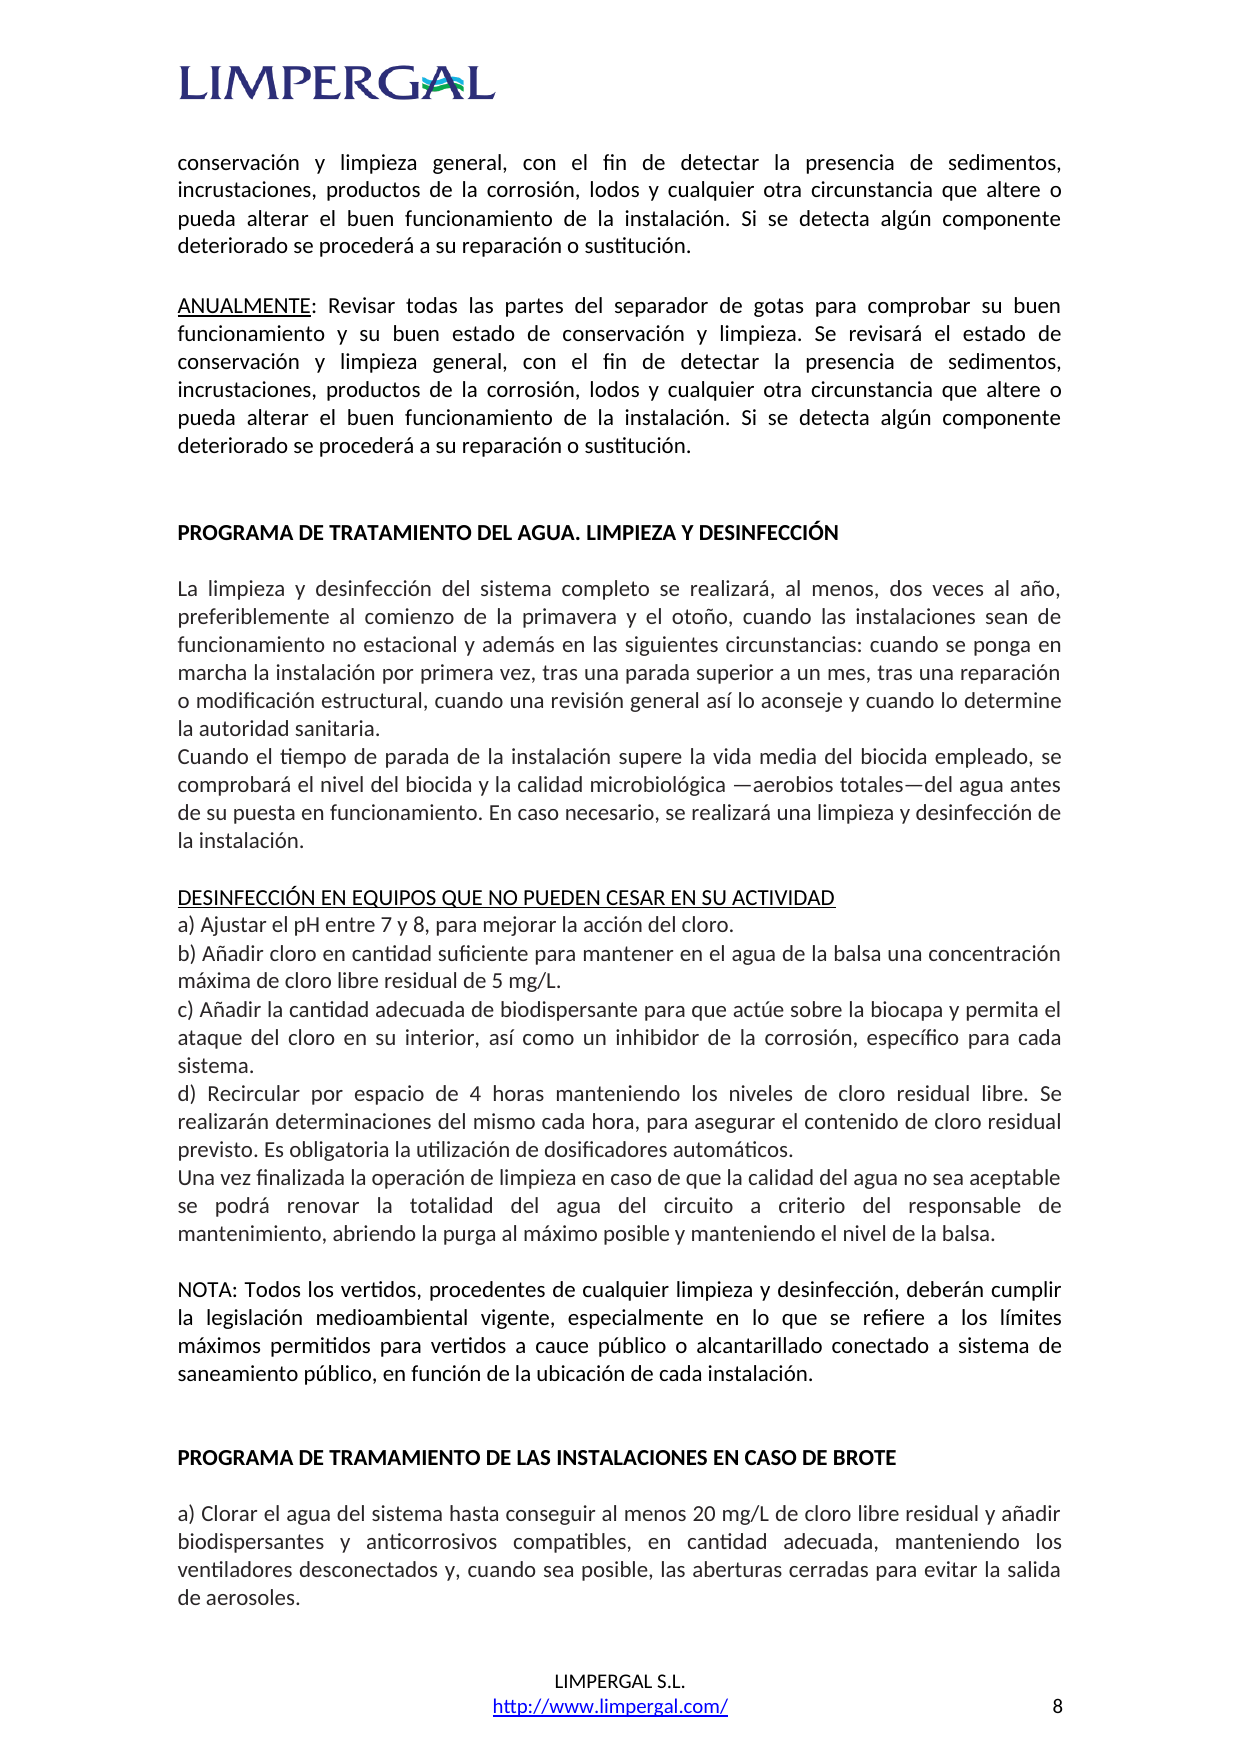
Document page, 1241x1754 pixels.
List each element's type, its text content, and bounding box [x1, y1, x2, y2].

text PROGRAMA DE TRATAMIENTO DEL AGUA. LIMPIEZA Y DESINFECCIÓN [177, 518, 1063, 546]
text d) Recircular por espacio de 4 horas manteniendo los niveles de cloro residual libre. Se realizarán determinaciones del mismo cada hora, para asegurar el contenido de cloro residual previsto. Es obligatoria la utilización de dosificadores automáticos. [177, 1079, 1063, 1163]
text a) Clorar el agua del sistema hasta conseguir al menos 20 mg/L de cloro libre residual y añadir biodispersantes y anticorrosivos compatibles, en cantidad adecuada, manteniendo los ventiladores desconectados y, cuando sea posible, las aberturas cerradas para evitar la salida de aerosoles. [177, 1499, 1063, 1611]
text conservación y limpieza general, con el fin de detectar la presencia de sedimentos, incrustaciones, productos de la corrosión, lodos y cualquier otra circunstancia que altere o pueda alterar el buen funcionamiento de la instalación. Si se detecta algún componente deteriorado se procederá a su reparación o sustitución. [177, 148, 1063, 260]
text Una vez finalizada la operación de limpieza en caso de que la calidad del agua no sea aceptable se podrá renovar la totalidad del agua del circuito a criterio del responsable de mantenimiento, abriendo la purga al máximo posible y manteniendo el nivel de la balsa. [177, 1163, 1063, 1247]
picture [177, 44, 498, 103]
text b) Añadir cloro en cantidad suficiente para mantener en el agua de la balsa una concentración máxima de cloro libre residual de 5 mg/L. [177, 939, 1063, 995]
text La limpieza y desinfección del sistema completo se realizará, al menos, dos veces al año, preferiblemente al comienzo de la primavera y el otoño, cuando las instalaciones sean de funcionamiento no estacional y además en las siguientes circunstancias: cuando se ponga en marcha la instalación por primera vez, tras una parada superior a un mes, tras una reparación o modificación estructural, cuando una revisión general así lo aconseje y cuando lo determine la autoridad sanitaria. [177, 574, 1063, 742]
text a) Ajustar el pH entre 7 y 8, para mejorar la acción del cloro. [177, 911, 1063, 939]
text PROGRAMA DE TRAMAMIENTO DE LAS INSTALACIONES EN CASO DE BROTE [177, 1443, 1063, 1471]
text DESINFECCIÓN EN EQUIPOS QUE NO PUEDEN CESAR EN SU ACTIVIDAD [177, 883, 1063, 911]
text Cuando el tiempo de parada de la instalación supere la vida media del biocida empleado, se comprobará el nivel del biocida y la calidad microbiológica —aerobios totales—del agua antes de su puesta en funcionamiento. En caso necesario, se realizará una limpieza y desinfección de la instalación. [177, 742, 1063, 854]
text NOTA: Todos los vertidos, procedentes de cualquier limpieza y desinfección, deberán cumplir la legislación medioambiental vigente, especialmente en lo que se refiere a los límites máximos permitidos para vertidos a cauce público o alcantarillado conectado a sistema de saneamiento público, en función de la ubicación de cada instalación. [177, 1275, 1063, 1387]
text c) Añadir la cantidad adecuada de biodispersante para que actúe sobre la biocapa y permita el ataque del cloro en su interior, así como un inhibidor de la corrosión, específico para cada sistema. [177, 995, 1063, 1079]
text ANUALMENTE: Revisar todas las partes del separador de gotas para comprobar su buen funcionamiento y su buen estado de conservación y limpieza. Se revisará el estado de conservación y limpieza general, con el fin de detectar la presencia de sedimentos, incrustaciones, productos de la corrosión, lodos y cualquier otra circunstancia que altere o pueda alterar el buen funcionamiento de la instalación. Si se detecta algún componente deteriorado se procederá a su reparación o sustitución. [177, 291, 1063, 459]
